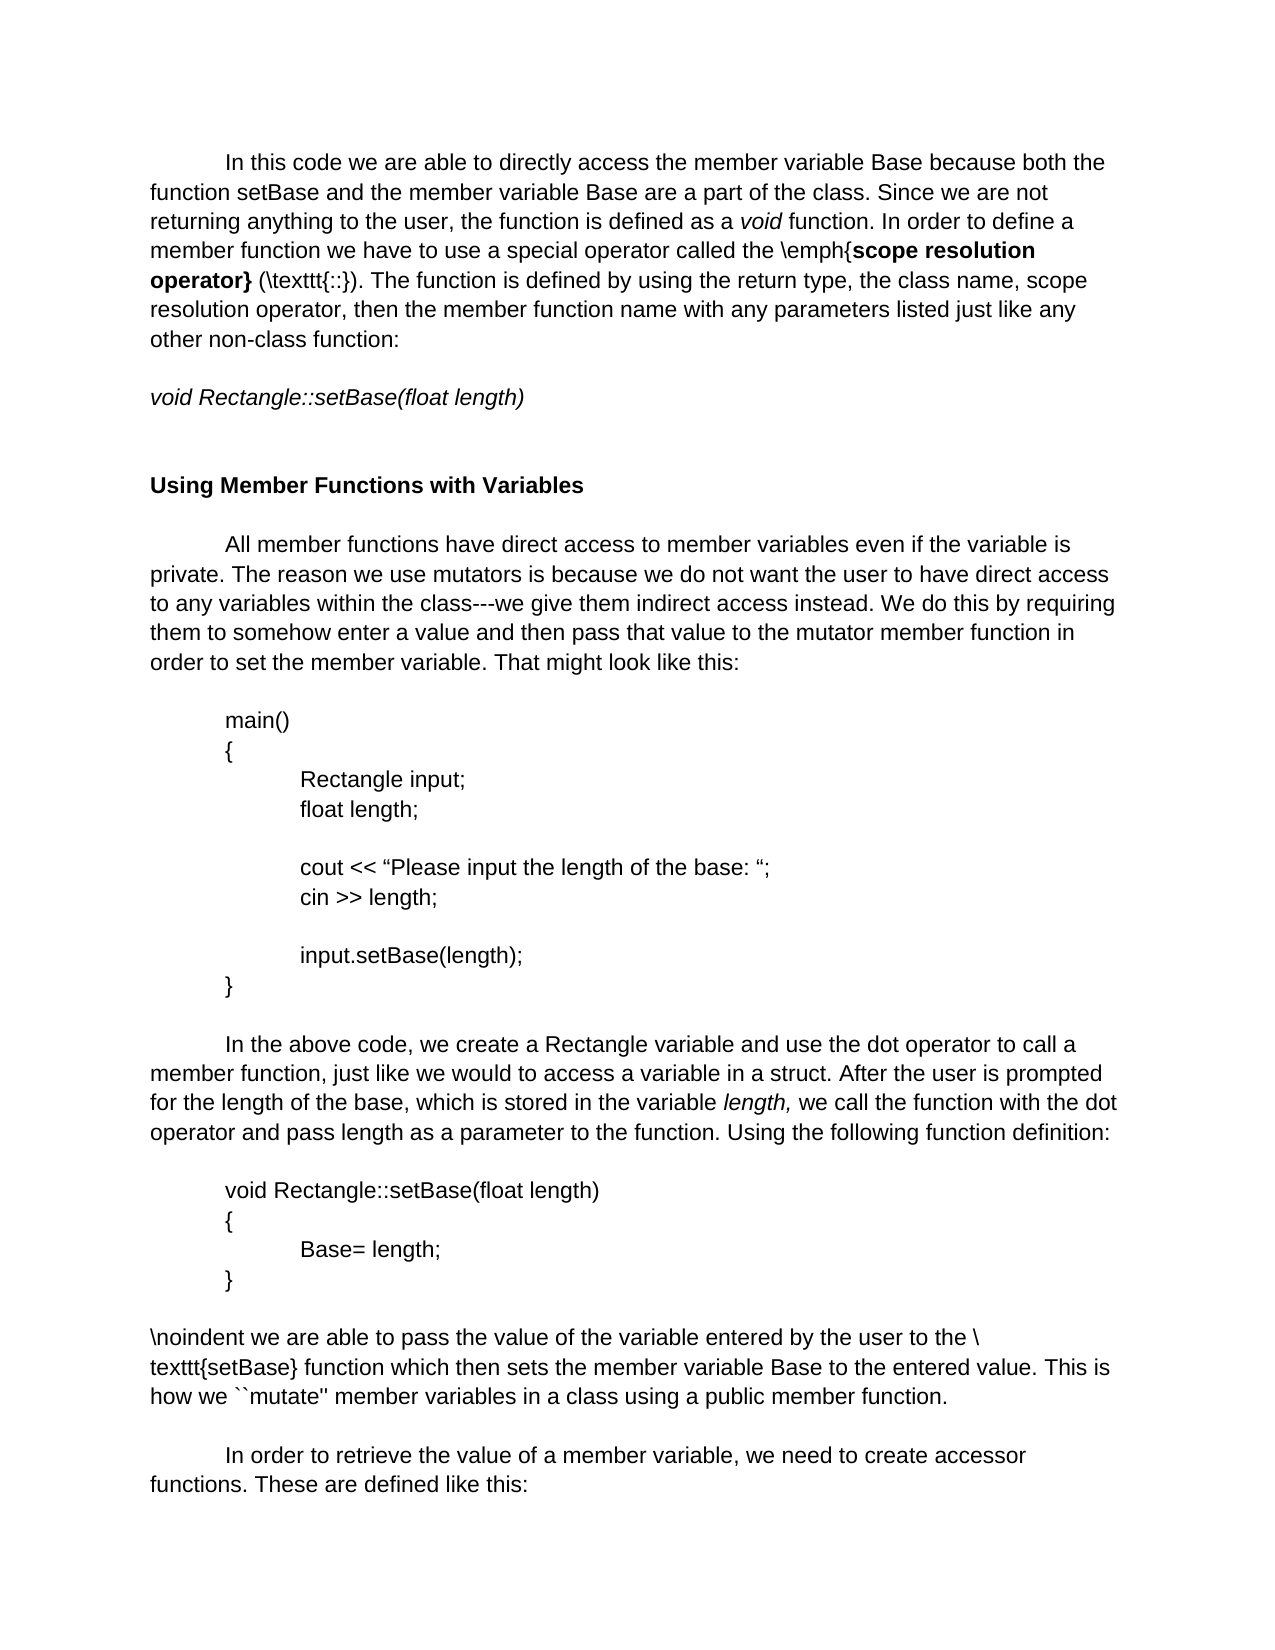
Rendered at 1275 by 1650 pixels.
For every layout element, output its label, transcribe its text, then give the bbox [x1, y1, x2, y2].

text float length; [150, 796, 1125, 822]
text void Rectangle::setBase(float length) [150, 1178, 1125, 1204]
text void Rectangle::setBase(float length) [150, 385, 1125, 411]
text Rectangle input; [150, 767, 1125, 792]
text In the above code, we create a Rectangle variable and use the dot operator to call a member function, just like we would to access a variable in a struct. After the user is prompted for the length of the base, which is stored in the variable length, we call the function with the dot operator and pass length as a parameter to the function. Using the following function definition: [150, 1031, 1125, 1145]
text { [150, 737, 1125, 763]
text Using Member Functions with Variables [150, 473, 1125, 499]
text input.setBase(length); [150, 943, 1125, 969]
text Base= length; [150, 1237, 1125, 1262]
text All member functions have direct access to member variables even if the variable is private. The reason we use mutators is because we do not want the user to have direct access to any variables within the class---we give them indirect access instead. We do this by requiring them to somehow enter a value and then pass that value to the mutator member function in order to set the member variable. That might look like this: [150, 532, 1125, 675]
text In this code we are able to directly access the member variable Base because both the function setBase and the member variable Base are a part of the class. Since we are not returning anything to the user, the function is defined as a void function. In order to define a member function we have to use a special operator called the \emph{scope resolution operator} (\texttt{::}). The function is defined by using the return type, the class name, scope resolution operator, then the member function name with any parameters listed just like any other non-class function: [150, 150, 1125, 352]
text cin >> length; [150, 884, 1125, 910]
text In order to retrieve the value of a member variable, we need to create accessor functions. These are defined like this: [150, 1442, 1125, 1497]
text cout << “Please input the length of the base: “; [150, 855, 1125, 881]
text } [150, 972, 1125, 998]
text { [150, 1207, 1125, 1233]
text } [150, 1266, 1125, 1292]
text main() [150, 708, 1125, 734]
text \noindent we are able to pass the value of the variable entered by the user to the \texttt{setBase} function which then sets the member variable Base to the entered value. This is how we ``mutate'' member variables in a class using a public member function. [150, 1325, 1125, 1409]
